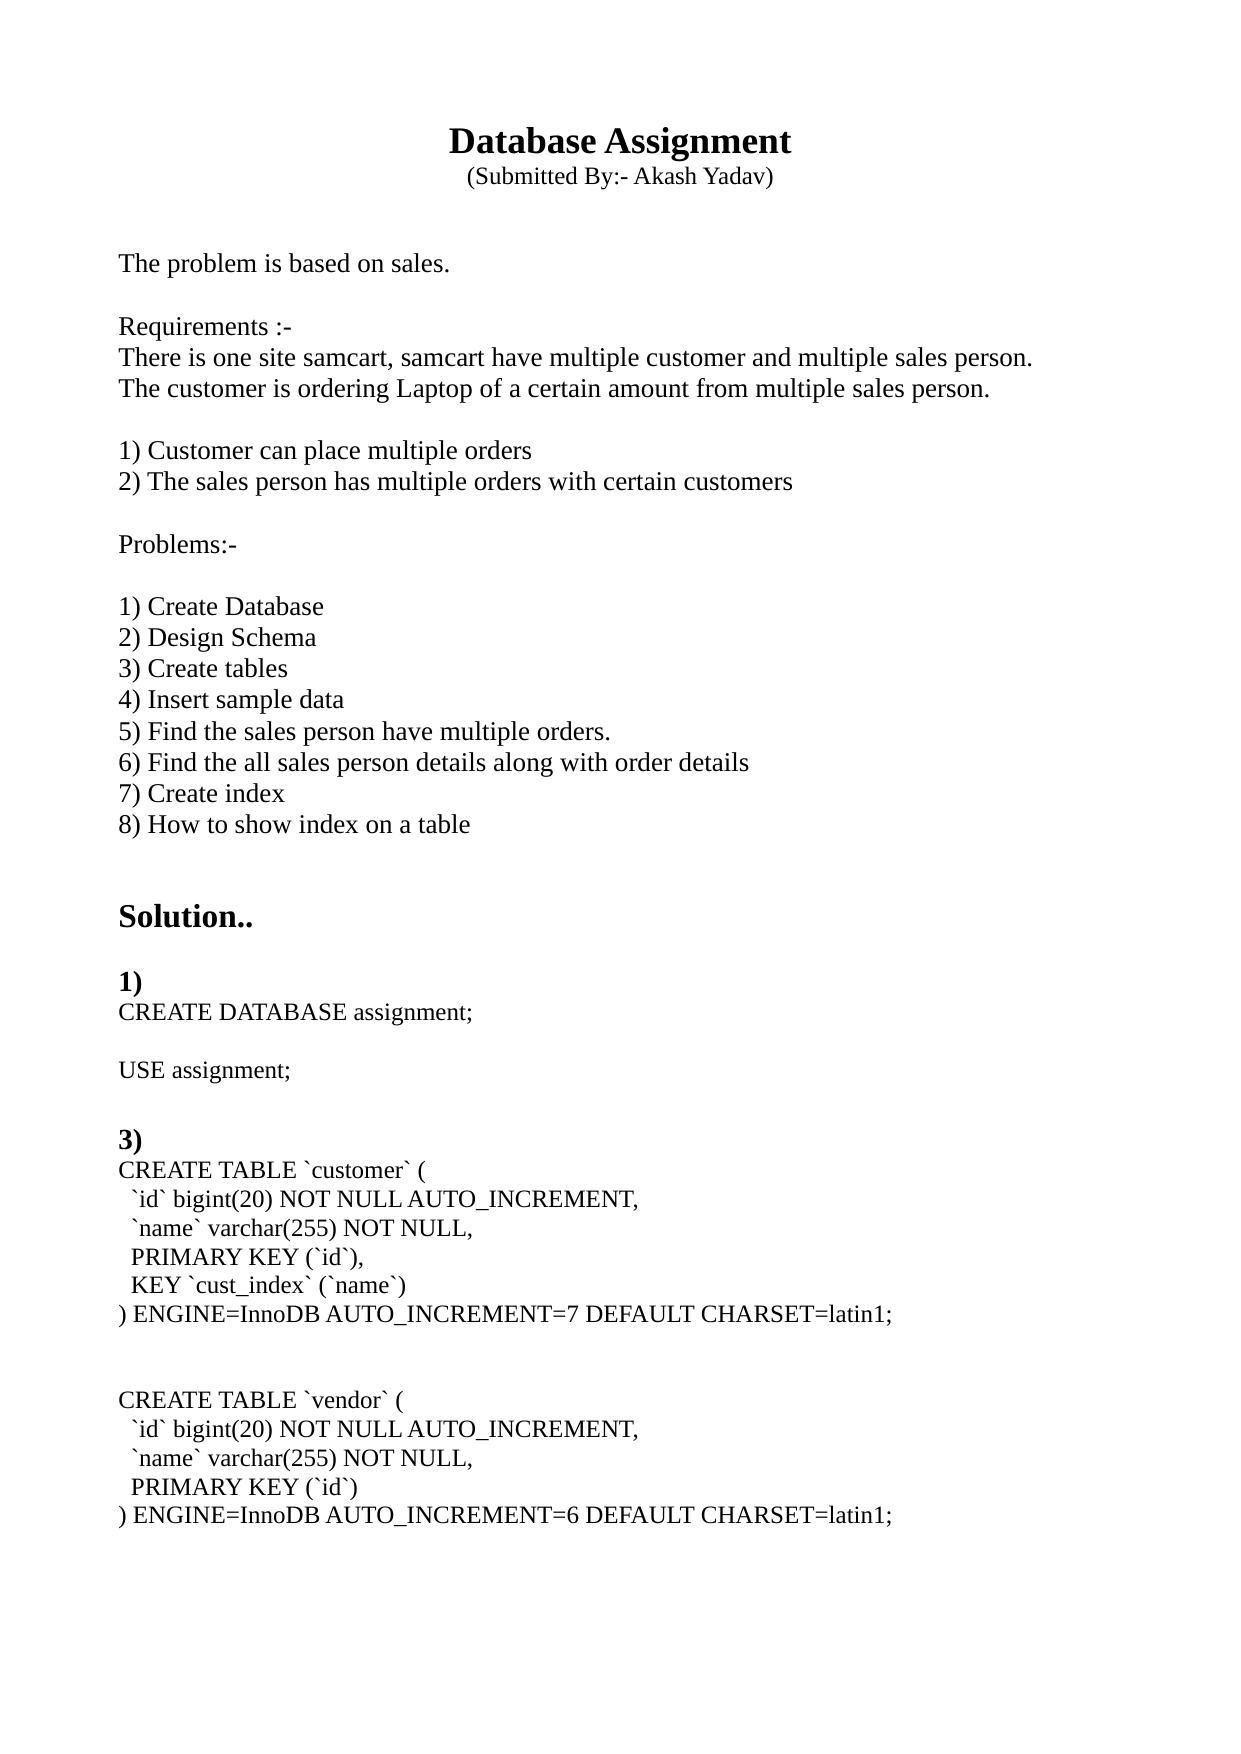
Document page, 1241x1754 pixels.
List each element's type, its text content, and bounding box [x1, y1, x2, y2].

text 8) How to show index on a table [118, 808, 1122, 839]
text 4) Insert sample data [118, 683, 1122, 715]
text `id` bigint(20) NOT NULL AUTO_INCREMENT, [118, 1184, 1122, 1213]
text 6) Find the all sales person details along with order details [118, 746, 1122, 777]
text 1) [118, 964, 1122, 997]
text 2) Design Schema [118, 621, 1122, 652]
text 3) [118, 1122, 1122, 1156]
text The customer is ordering Laptop of a certain amount from multiple sales person. [118, 372, 1122, 403]
text `name` varchar(255) NOT NULL, [118, 1213, 1122, 1242]
text 2) The sales person has multiple orders with certain customers [118, 466, 1122, 497]
text 7) Create index [118, 777, 1122, 808]
text PRIMARY KEY (`id`), [118, 1242, 1122, 1271]
text ) ENGINE=InnoDB AUTO_INCREMENT=6 DEFAULT CHARSET=latin1; [118, 1501, 1122, 1529]
text Requirements :- [118, 310, 1122, 341]
text Solution.. [118, 897, 1122, 935]
text ) ENGINE=InnoDB AUTO_INCREMENT=7 DEFAULT CHARSET=latin1; [118, 1299, 1122, 1328]
text CREATE TABLE `customer` ( [118, 1156, 1122, 1184]
text The problem is based on sales. [118, 247, 1122, 279]
text CREATE DATABASE assignment; [118, 997, 1122, 1026]
text KEY `cust_index` (`name`) [118, 1271, 1122, 1299]
text PRIMARY KEY (`id`) [118, 1472, 1122, 1501]
text `name` varchar(255) NOT NULL, [118, 1443, 1122, 1472]
text There is one site samcart, samcart have multiple customer and multiple sales person. [118, 341, 1122, 372]
text 5) Find the sales person have multiple orders. [118, 715, 1122, 746]
text CREATE TABLE `vendor` ( [118, 1386, 1122, 1414]
text Database Assignment [118, 118, 1122, 161]
text (Submitted By:- Akash Yadav) [118, 161, 1122, 190]
text 1) Customer can place multiple orders [118, 434, 1122, 466]
text 1) Create Database [118, 590, 1122, 621]
text 3) Create tables [118, 652, 1122, 683]
text USE assignment; [118, 1055, 1122, 1084]
text Problems:- [118, 528, 1122, 559]
text `id` bigint(20) NOT NULL AUTO_INCREMENT, [118, 1414, 1122, 1443]
